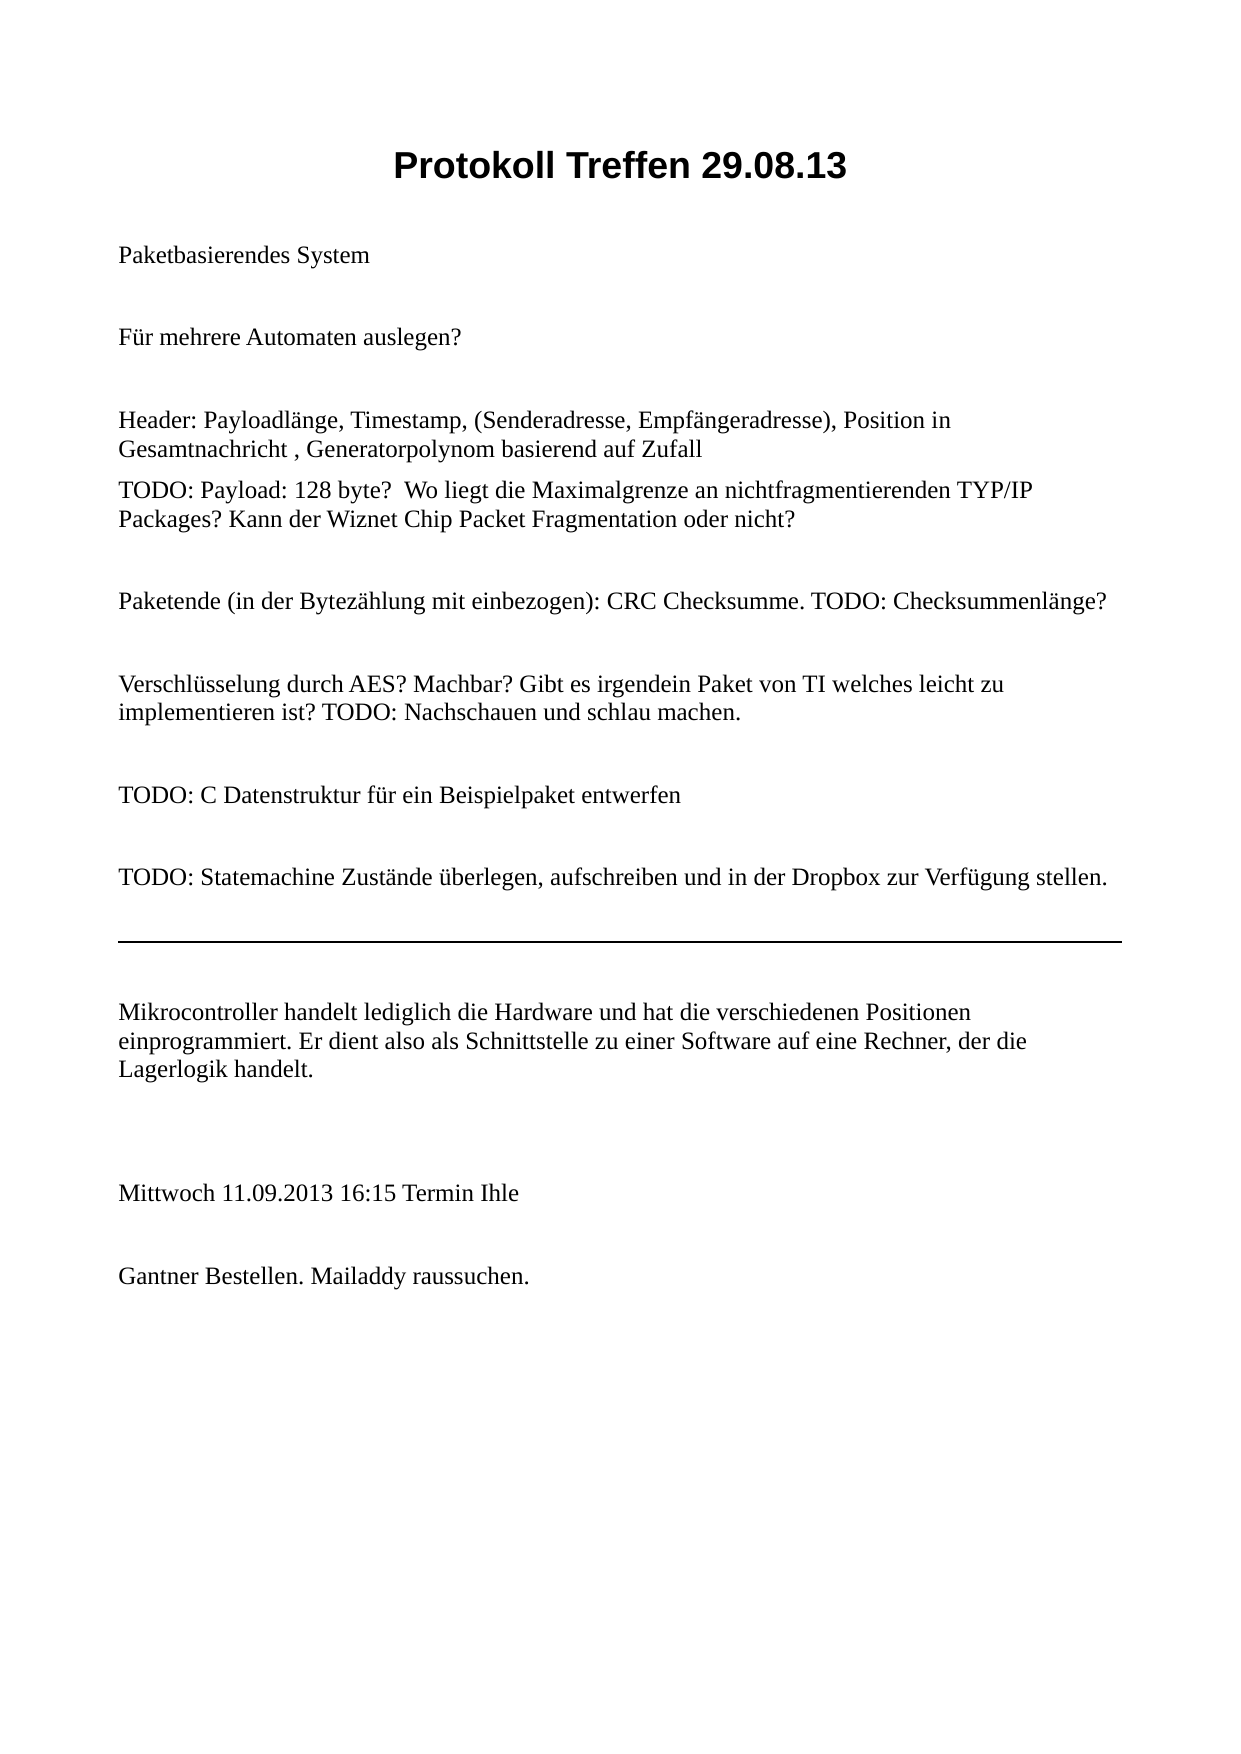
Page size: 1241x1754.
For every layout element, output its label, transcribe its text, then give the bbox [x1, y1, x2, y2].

text Mikrocontroller handelt lediglich die Hardware und hat die verschiedenen Positionen einprogrammiert. Er dient also als Schnittstelle zu einer Software auf eine Rechner, der die Lagerlogik handelt. [118, 997, 1122, 1083]
text TODO: Statemachine Zustände überlegen, aufschreiben und in der Dropbox zur Verfügung stellen. [118, 862, 1122, 891]
text Verschlüsselung durch AES? Machbar? Gibt es irgendein Paket von TI welches leicht zu implementieren ist? TODO: Nachschauen und schlau machen. [118, 669, 1122, 726]
text Paketbasierendes System [118, 240, 1122, 269]
text Paketende (in der Bytezählung mit einbezogen): CRC Checksumme. TODO: Checksummenlänge? [118, 586, 1122, 615]
title Protokoll Treffen 29.08.13 [118, 143, 1122, 186]
text Gantner Bestellen. Mailaddy raussuchen. [118, 1261, 1122, 1289]
text TODO: Payload: 128 byte? Wo liegt die Maximalgrenze an nichtfragmentierenden TYP/IP Packages? Kann der Wiznet Chip Packet Fragmentation oder nicht? [118, 475, 1122, 532]
text Für mehrere Automaten auslegen? [118, 322, 1122, 351]
text TODO: C Datenstruktur für ein Beispielpaket entwerfen [118, 780, 1122, 809]
text Mittwoch 11.09.2013 16:15 Termin Ihle [118, 1178, 1122, 1207]
text Header: Payloadlänge, Timestamp, (Senderadresse, Empfängeradresse), Position in Gesamtnachricht , Generatorpolynom basierend auf Zufall [118, 405, 1122, 462]
